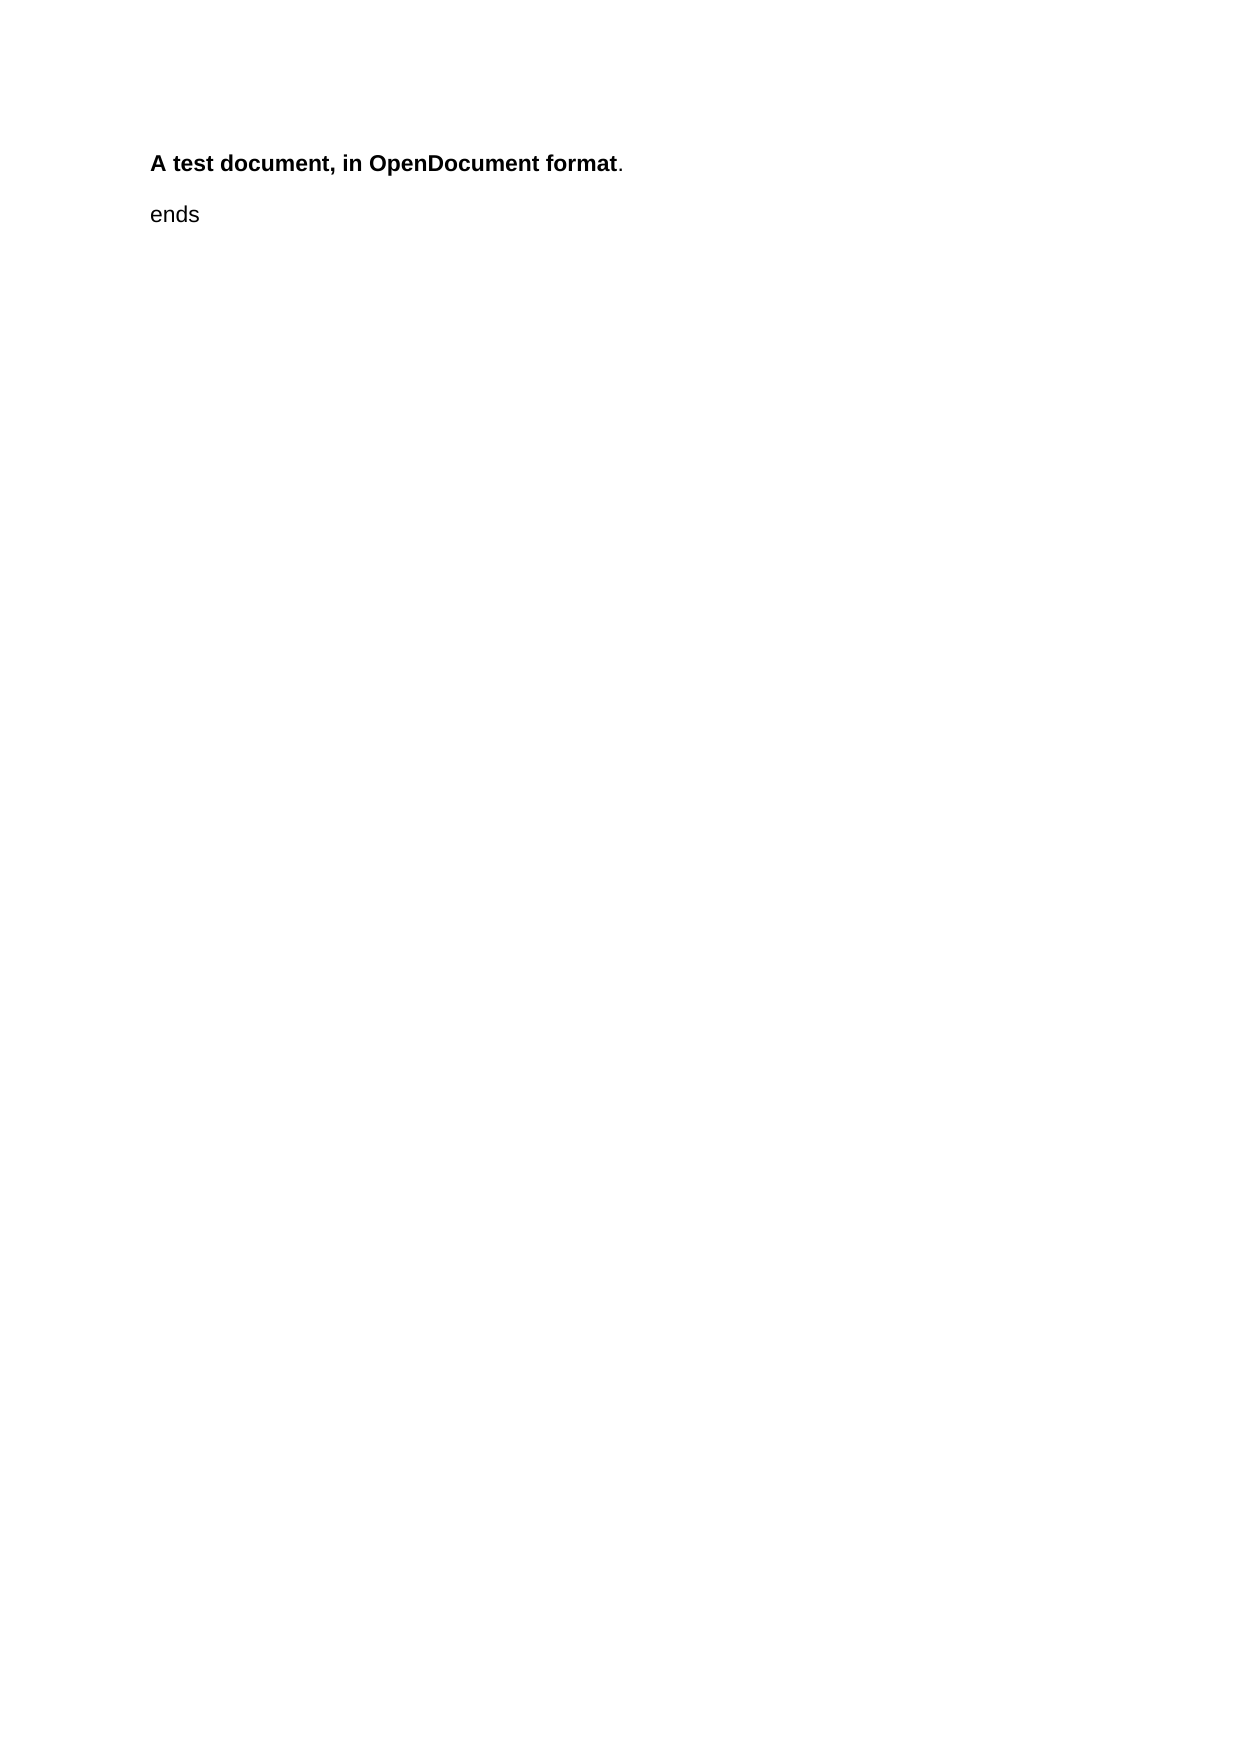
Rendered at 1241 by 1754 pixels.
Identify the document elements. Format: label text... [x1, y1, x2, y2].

text ends [150, 201, 1090, 227]
text A test document, in OpenDocument format. [150, 150, 1090, 176]
